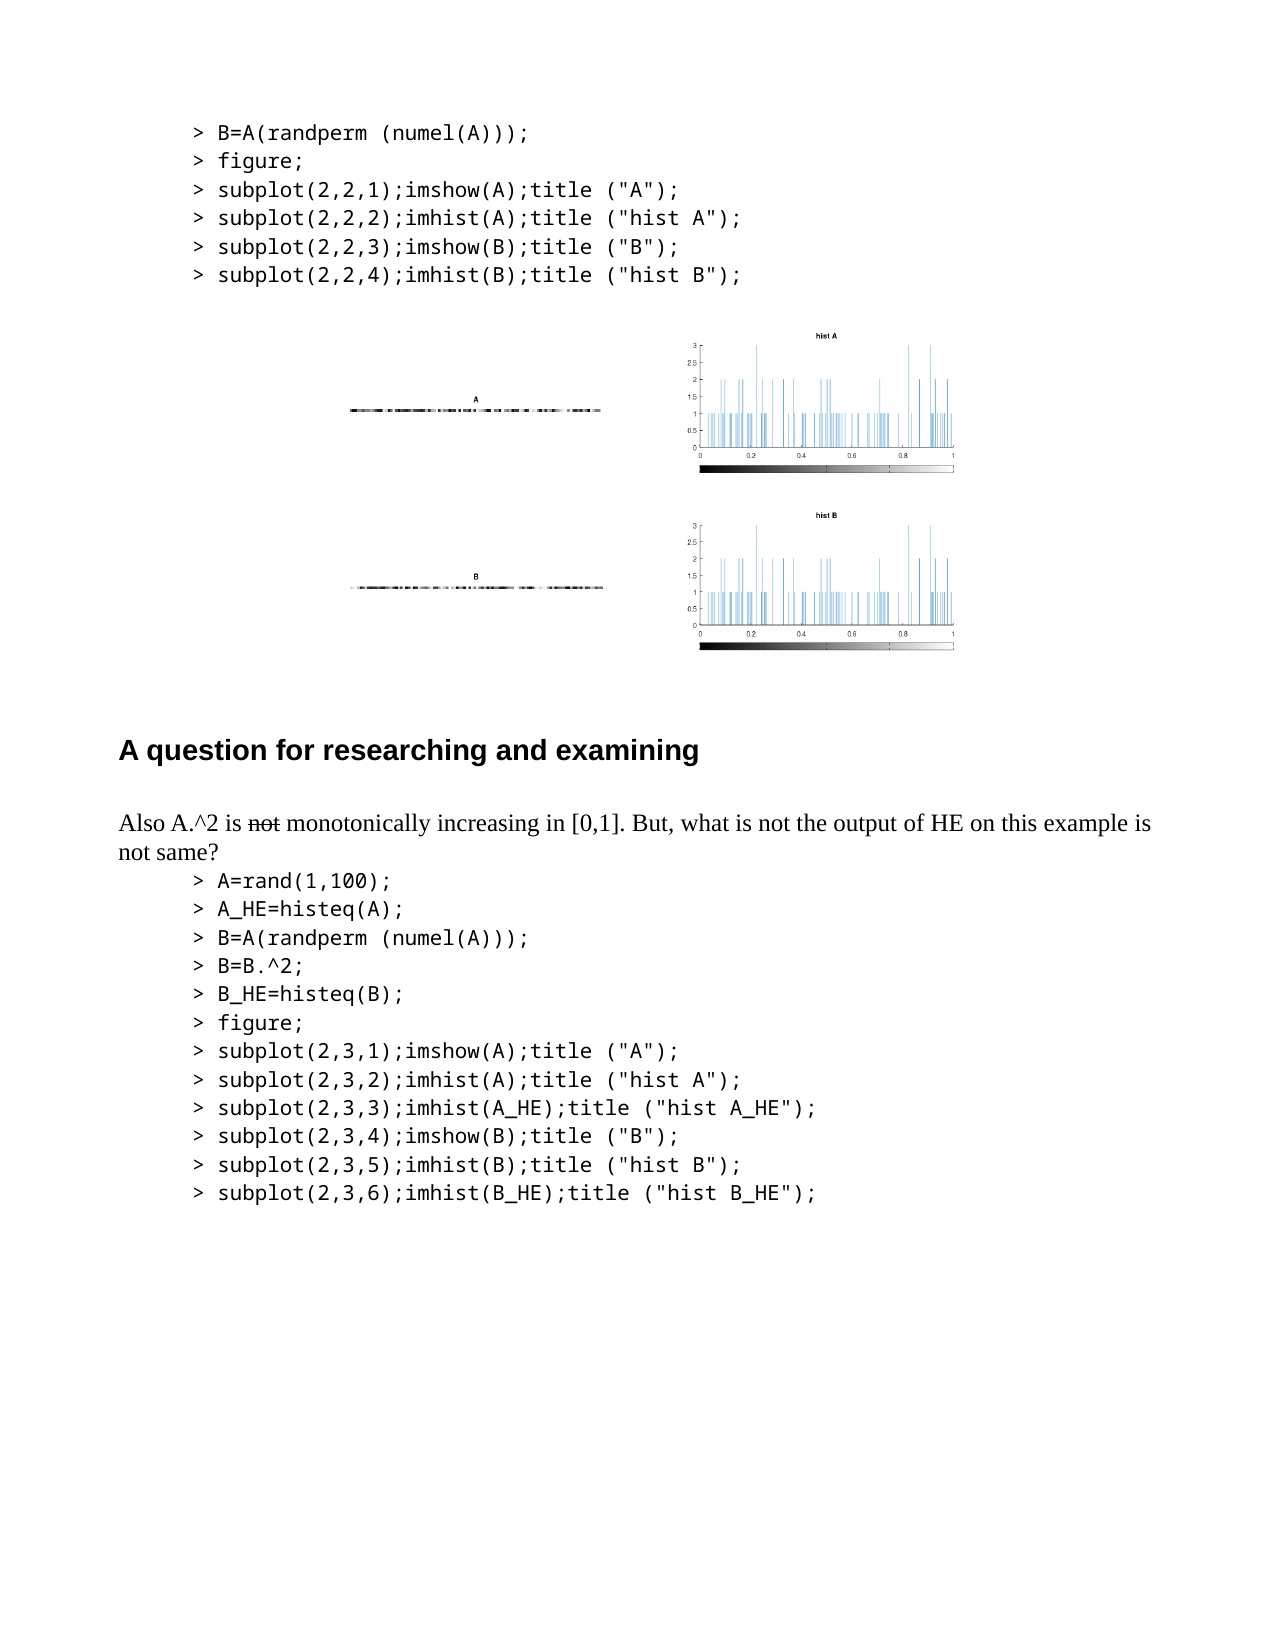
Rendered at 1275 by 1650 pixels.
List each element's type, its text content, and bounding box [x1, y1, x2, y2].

text > subplot(2,3,2);imhist(A);title ("hist A"); [192, 1065, 1157, 1093]
text > subplot(2,2,1);imshow(A);title ("A"); [192, 175, 1157, 203]
text > figure; [192, 147, 1157, 175]
text > subplot(2,3,1);imshow(A);title ("A"); [192, 1036, 1157, 1065]
text > subplot(2,2,3);imshow(B);title ("B"); [192, 232, 1157, 260]
text Also A.^2 is not monotonically increasing in [0,1]. But, what is not the output of HE on this example is not same? [118, 808, 1157, 866]
text > B=A(randperm (numel(A))); [192, 923, 1157, 951]
text > B=B.^2; [192, 951, 1157, 979]
text > subplot(2,3,3);imhist(A_HE);title ("hist A_HE"); [192, 1093, 1157, 1122]
text > subplot(2,3,4);imshow(B);title ("B"); [192, 1122, 1157, 1150]
text > A_HE=histeq(A); [192, 894, 1157, 923]
text > subplot(2,3,6);imhist(B_HE);title ("hist B_HE"); [192, 1178, 1157, 1207]
text > B=A(randperm (numel(A))); [192, 118, 1157, 147]
text > B_HE=histeq(B); [192, 979, 1157, 1008]
text > subplot(2,2,4);imhist(B);title ("hist B"); [192, 260, 1157, 289]
text > subplot(2,2,2);imhist(A);title ("hist A"); [192, 203, 1157, 232]
subtitle A question for researching and examining [118, 733, 1157, 767]
text > figure; [192, 1008, 1157, 1036]
picture [248, 317, 1027, 691]
text > subplot(2,3,5);imhist(B);title ("hist B"); [192, 1150, 1157, 1178]
text > A=rand(1,100); [192, 866, 1157, 894]
